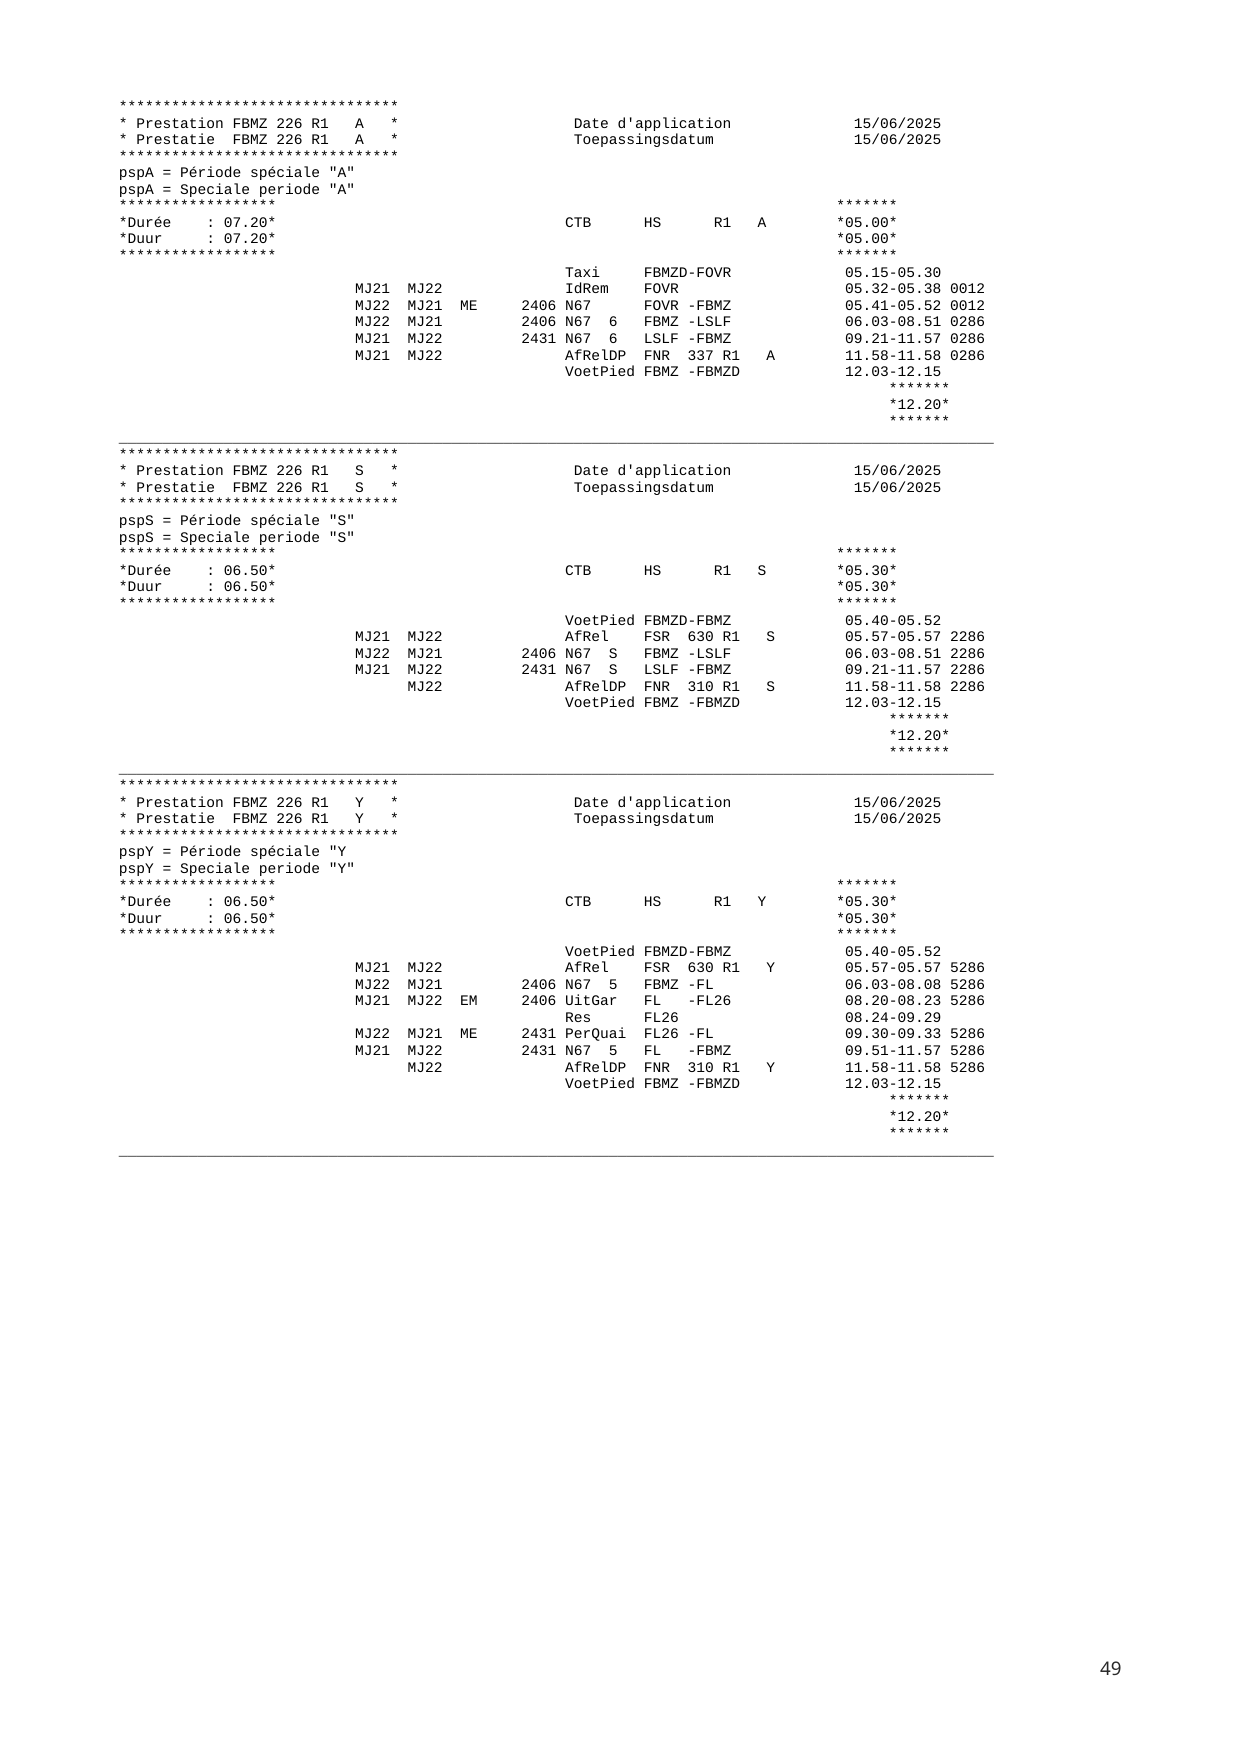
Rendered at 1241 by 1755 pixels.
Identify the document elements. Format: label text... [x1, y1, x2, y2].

text ******************************** * Prestation FBMZ 226 R1 S * Date d'application 15/06/2025 * Prestatie FBMZ 226 R1 S * Toepassingsdatum 15/06/2025 ******************************** pspS = Période spéciale "S" pspS = Speciale periode "S" ****************** ******* *Durée : 06.50* CTB HS R1 S *05.30* *Duur : 06.50* *05.30* ****************** ******* VoetPied FBMZD-FBMZ 05.40-05.52 MJ21 MJ22 AfRel FSR 630 R1 S 05.57-05.57 2286 MJ22 MJ21 2406 N67 S FBMZ -LSLF 06.03-08.51 2286 MJ21 MJ22 2431 N67 S LSLF -FBMZ 09.21-11.57 2286 MJ22 AfRelDP FNR 310 R1 S 11.58-11.58 2286 VoetPied FBMZ -FBMZD 12.03-12.15 ******* *12.20* ******* ____________________________________________________________________________________________________ [119, 447, 1122, 778]
text ******************************** * Prestation FBMZ 226 R1 Y * Date d'application 15/06/2025 * Prestatie FBMZ 226 R1 Y * Toepassingsdatum 15/06/2025 ******************************** pspY = Période spéciale "Y pspY = Speciale periode "Y" ****************** ******* *Durée : 06.50* CTB HS R1 Y *05.30* *Duur : 06.50* *05.30* ****************** ******* VoetPied FBMZD-FBMZ 05.40-05.52 MJ21 MJ22 AfRel FSR 630 R1 Y 05.57-05.57 5286 MJ22 MJ21 2406 N67 5 FBMZ -FL 06.03-08.08 5286 MJ21 MJ22 EM 2406 UitGar FL -FL26 08.20-08.23 5286 Res FL26 08.24-09.29 MJ22 MJ21 ME 2431 PerQuai FL26 -FL 09.30-09.33 5286 MJ21 MJ22 2431 N67 5 FL -FBMZ 09.51-11.57 5286 MJ22 AfRelDP FNR 310 R1 Y 11.58-11.58 5286 VoetPied FBMZ -FBMZD 12.03-12.15 ******* *12.20* ******* ____________________________________________________________________________________________________ [119, 778, 1122, 1159]
text ******************************** * Prestation FBMZ 226 R1 A * Date d'application 15/06/2025 * Prestatie FBMZ 226 R1 A * Toepassingsdatum 15/06/2025 ******************************** pspA = Période spéciale "A" pspA = Speciale periode "A" ****************** ******* *Durée : 07.20* CTB HS R1 A *05.00* *Duur : 07.20* *05.00* ****************** ******* Taxi FBMZD-FOVR 05.15-05.30 MJ21 MJ22 IdRem FOVR 05.32-05.38 0012 MJ22 MJ21 ME 2406 N67 FOVR -FBMZ 05.41-05.52 0012 MJ22 MJ21 2406 N67 6 FBMZ -LSLF 06.03-08.51 0286 MJ21 MJ22 2431 N67 6 LSLF -FBMZ 09.21-11.57 0286 MJ21 MJ22 AfRelDP FNR 337 R1 A 11.58-11.58 0286 VoetPied FBMZ -FBMZD 12.03-12.15 ******* *12.20* ******* ____________________________________________________________________________________________________ [119, 99, 1122, 447]
